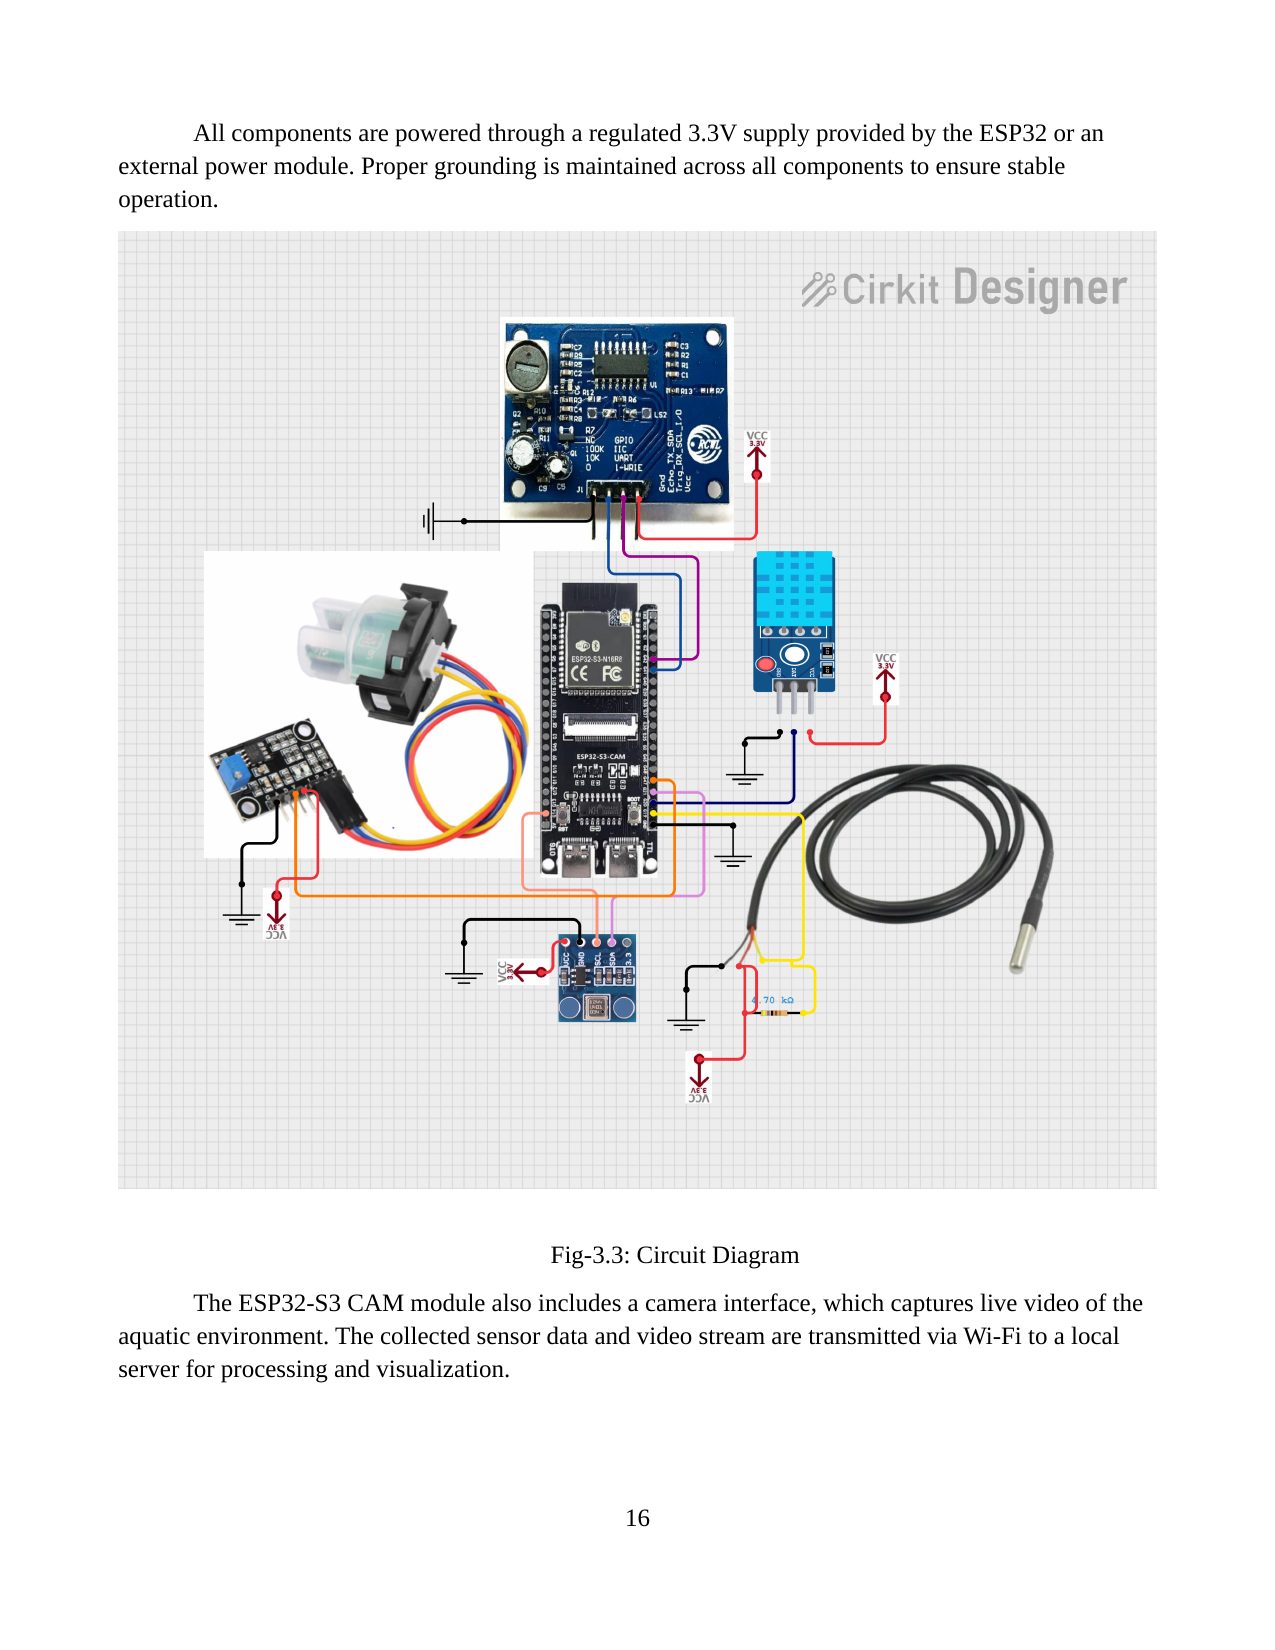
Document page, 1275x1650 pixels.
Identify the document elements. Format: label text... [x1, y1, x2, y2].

text The ESP32-S3 CAM module also includes a camera interface, which captures live video of the aquatic environment. The collected sensor data and video stream are transmitted via Wi-Fi to a local server for processing and visualization. [118, 1288, 1157, 1383]
text Fig-3.3: Circuit Diagram [118, 1241, 1157, 1269]
picture [118, 231, 1157, 1189]
text All components are powered through a regulated 3.3V supply provided by the ESP32 or an external power module. Proper grounding is maintained across all components to ensure stable operation. [118, 118, 1157, 213]
